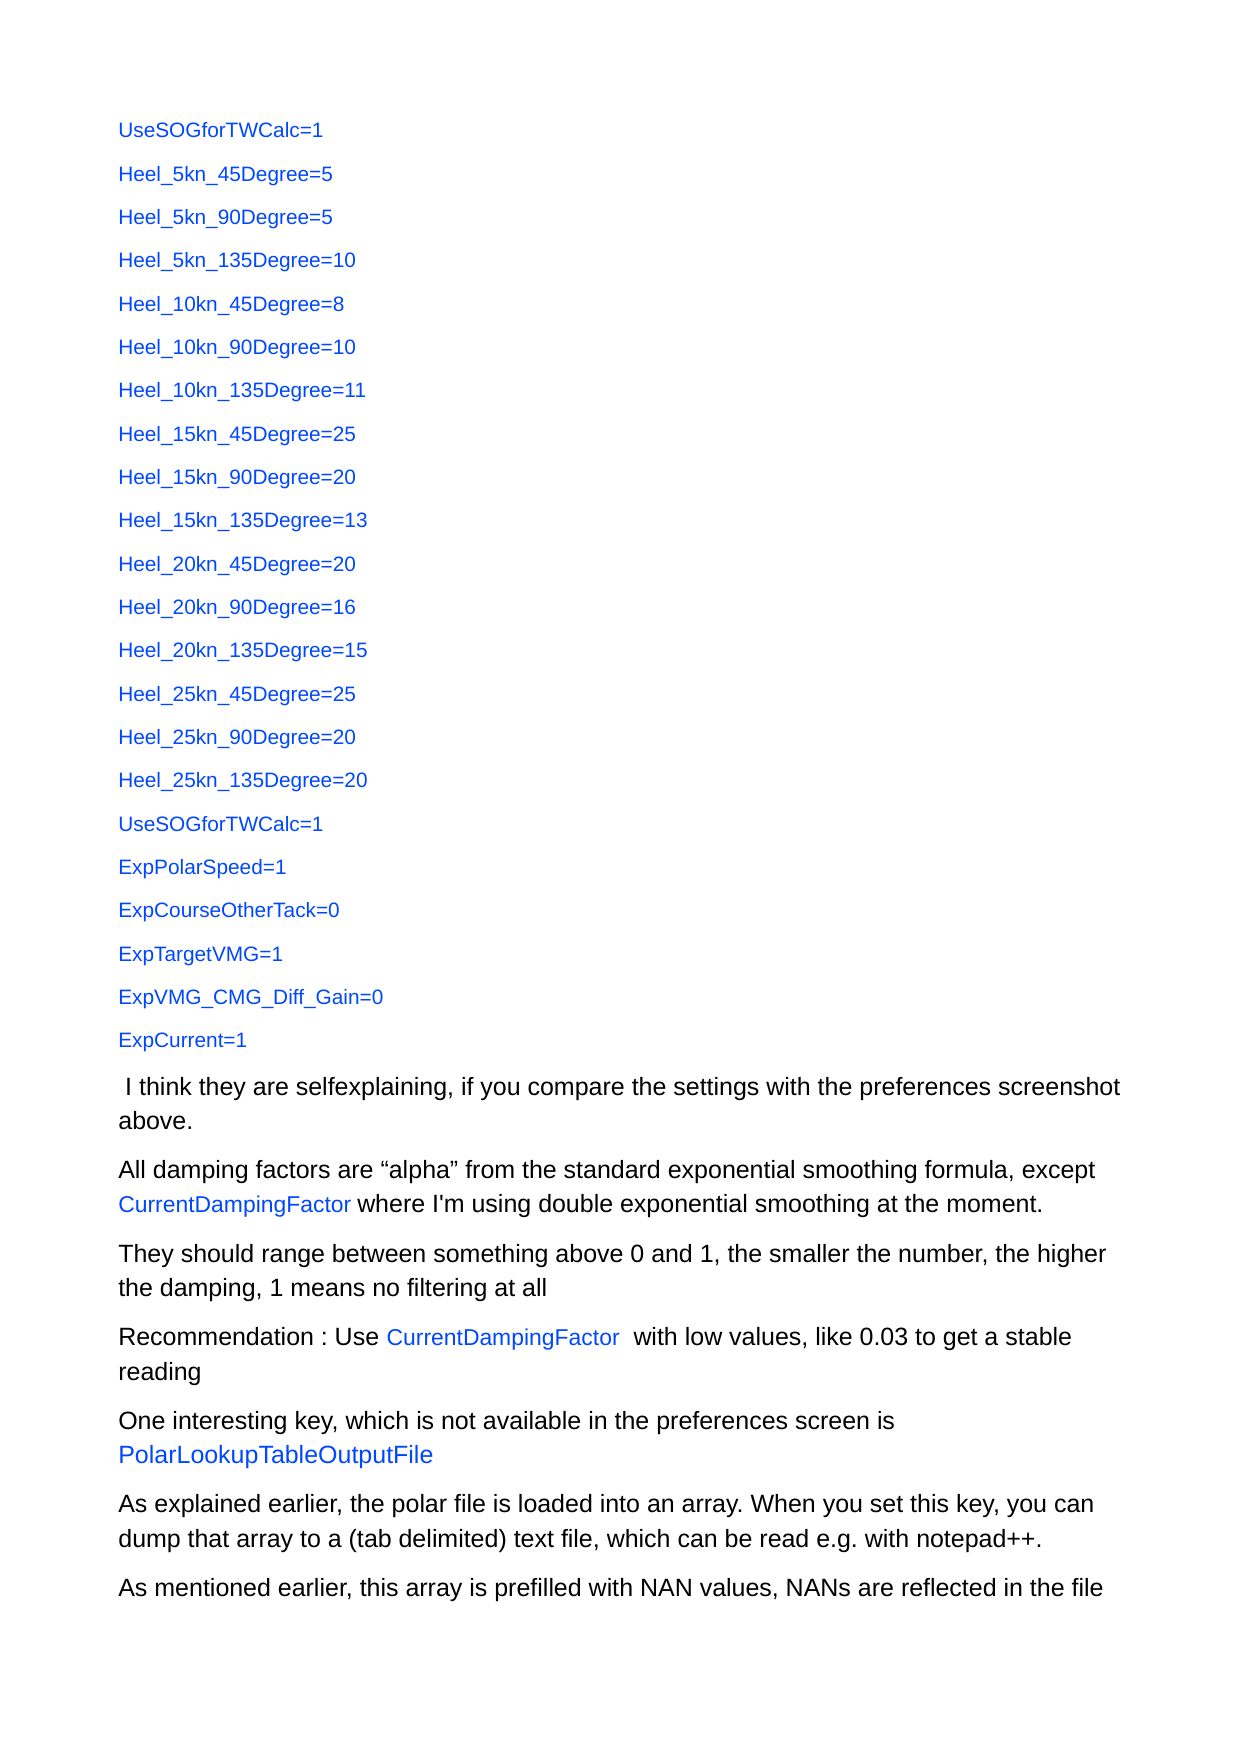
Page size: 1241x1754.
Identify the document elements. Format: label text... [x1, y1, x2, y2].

text UseSOGforTWCalc=1 [118, 811, 1122, 835]
text Heel_15kn_90Degree=20 [118, 465, 1122, 489]
text One interesting key, which is not available in the preferences screen is PolarLookupTableOutputFile [118, 1406, 1122, 1469]
text ExpTargetVMG=1 [118, 941, 1122, 965]
text ExpCourseOtherTack=0 [118, 898, 1122, 922]
text Heel_25kn_135Degree=20 [118, 768, 1122, 792]
text Heel_15kn_45Degree=25 [118, 421, 1122, 445]
text As explained earlier, the polar file is loaded into an array. When you set this key, you can dump that array to a (tab delimited) text file, which can be read e.g. with notepad++. [118, 1489, 1122, 1552]
text Heel_10kn_45Degree=8 [118, 291, 1122, 315]
text Heel_20kn_135Degree=15 [118, 638, 1122, 662]
text Heel_25kn_45Degree=25 [118, 681, 1122, 705]
text Heel_5kn_135Degree=10 [118, 248, 1122, 272]
text Heel_15kn_135Degree=13 [118, 508, 1122, 532]
text ExpPolarSpeed=1 [118, 855, 1122, 879]
text Heel_10kn_135Degree=11 [118, 378, 1122, 402]
text All damping factors are “alpha” from the standard exponential smoothing formula, except CurrentDampingFactor where I'm using double exponential smoothing at the moment. [118, 1155, 1122, 1218]
text ExpVMG_CMG_Diff_Gain=0 [118, 985, 1122, 1009]
text Heel_10kn_90Degree=10 [118, 335, 1122, 359]
text ExpCurrent=1 [118, 1028, 1122, 1052]
text As mentioned earlier, this array is prefilled with NAN values, NANs are reflected in the file [118, 1573, 1122, 1601]
text Heel_5kn_90Degree=5 [118, 205, 1122, 229]
text Recommendation : Use CurrentDampingFactor with low values, like 0.03 to get a stable reading [118, 1322, 1122, 1385]
text Heel_20kn_45Degree=20 [118, 551, 1122, 575]
text I think they are selfexplaining, if you compare the settings with the preferences screenshot above. [118, 1071, 1122, 1135]
text Heel_5kn_45Degree=5 [118, 161, 1122, 185]
text Heel_25kn_90Degree=20 [118, 725, 1122, 749]
text Heel_20kn_90Degree=16 [118, 595, 1122, 619]
text They should range between something above 0 and 1, the smaller the number, the higher the damping, 1 means no filtering at all [118, 1238, 1122, 1302]
text UseSOGforTWCalc=1 [118, 118, 1122, 142]
